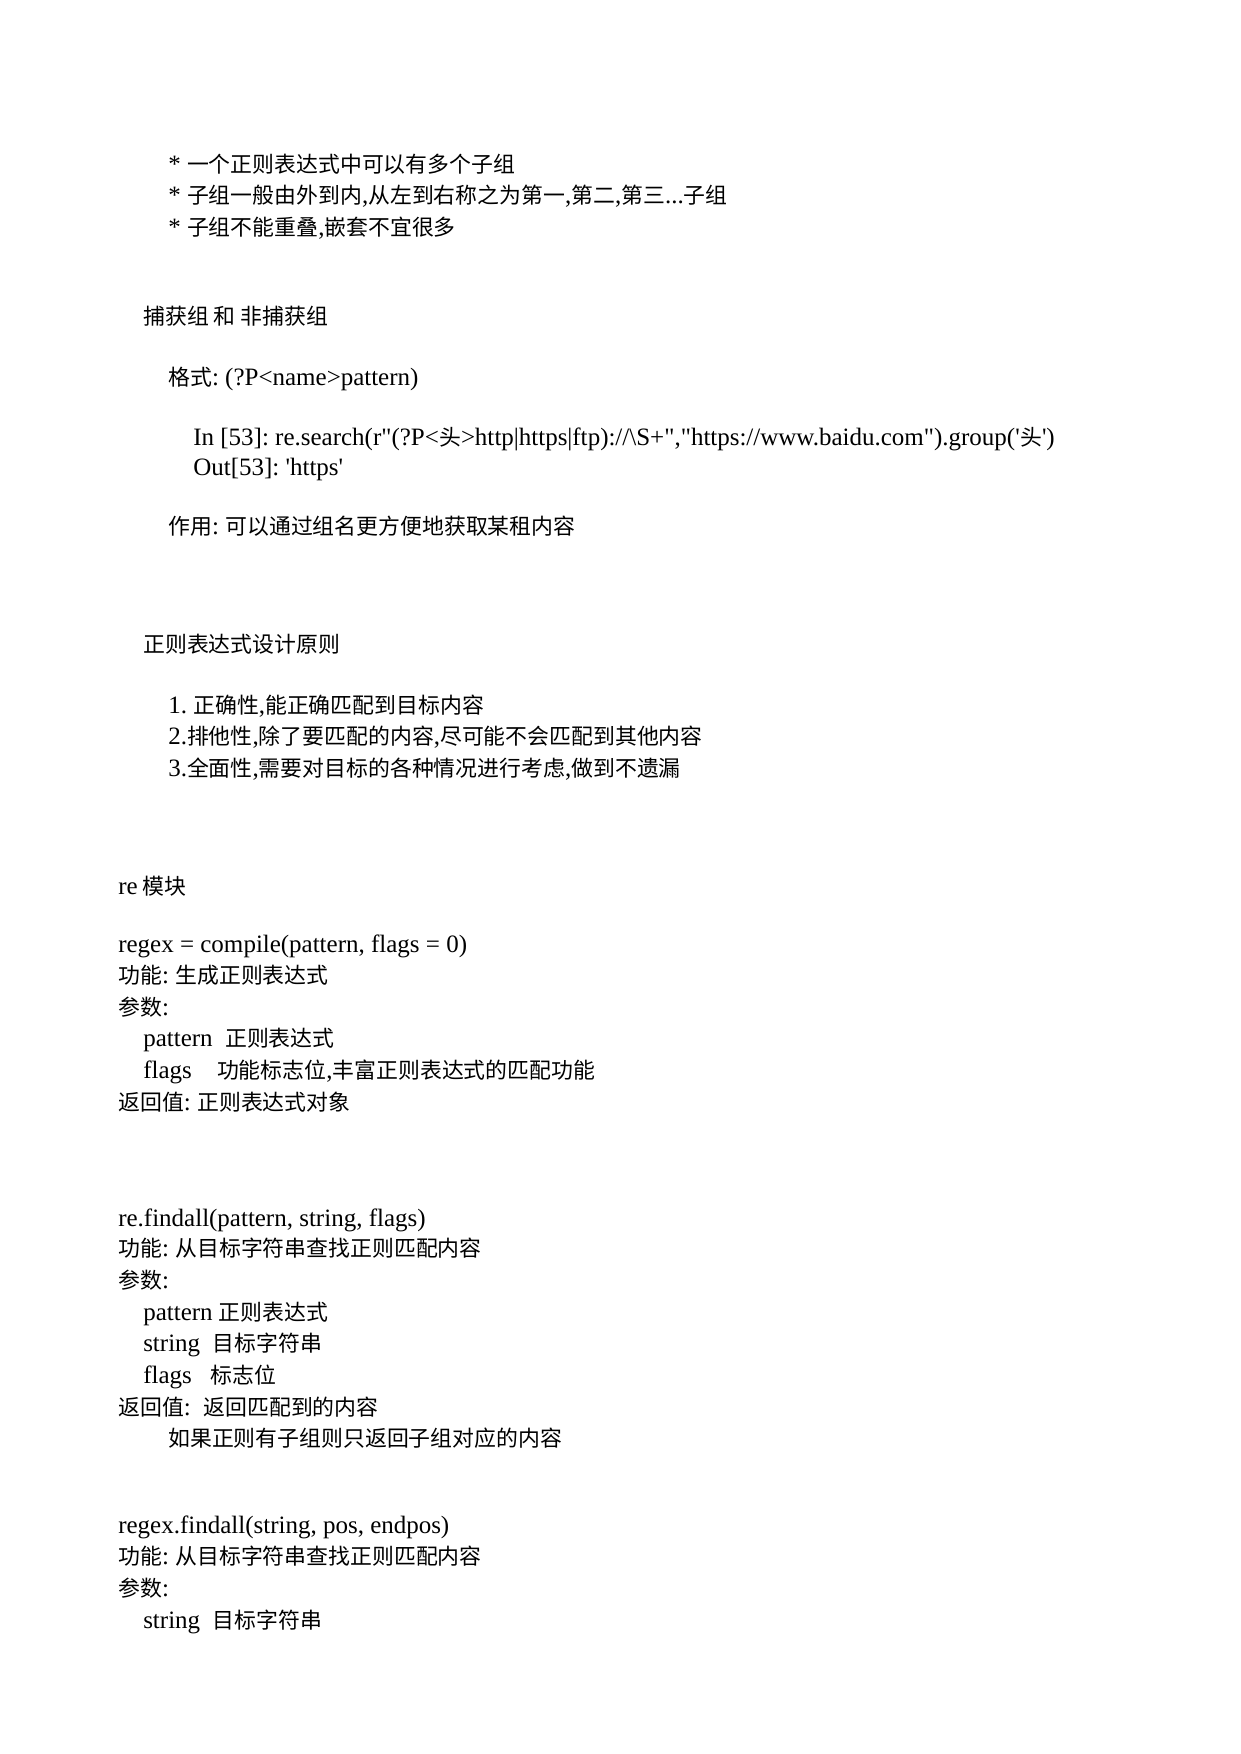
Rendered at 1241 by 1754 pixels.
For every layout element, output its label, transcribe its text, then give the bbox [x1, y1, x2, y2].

text regex.findall(string, pos, endpos) [118, 1511, 1122, 1539]
text re.findall(pattern, string, flags) [118, 1203, 1122, 1231]
text 作用: 可以通过组名更方便地获取某租内容 [118, 509, 1122, 541]
text 功能: 从目标字符串查找正则匹配内容 [118, 1231, 1122, 1263]
text 2.排他性,除了要匹配的内容,尽可能不会匹配到其他内容 [118, 719, 1122, 751]
text In [53]: re.search(r"(?P<头>http|https|ftp)://\S+","https://www.baidu.com").group('头') [118, 420, 1122, 452]
text re模块 [118, 869, 1122, 901]
text 参数: [118, 990, 1122, 1021]
text 功能: 从目标字符串查找正则匹配内容 [118, 1539, 1122, 1571]
text * 子组不能重叠,嵌套不宜很多 [118, 210, 1122, 242]
text string 目标字符串 [118, 1326, 1122, 1358]
text 返回值: 返回匹配到的内容 [118, 1390, 1122, 1421]
text * 一个正则表达式中可以有多个子组 [118, 147, 1122, 178]
text pattern 正则表达式 [118, 1021, 1122, 1053]
text string 目标字符串 [118, 1603, 1122, 1634]
text 格式: (?P<name>pattern) [118, 360, 1122, 391]
text 参数: [118, 1571, 1122, 1603]
text flags 功能标志位,丰富正则表达式的匹配功能 [118, 1053, 1122, 1085]
text 参数: [118, 1263, 1122, 1295]
text 如果正则有子组则只返回子组对应的内容 [118, 1421, 1122, 1453]
text 1. 正确性,能正确匹配到目标内容 [118, 688, 1122, 719]
text regex = compile(pattern, flags = 0) [118, 929, 1122, 958]
text 返回值: 正则表达式对象 [118, 1085, 1122, 1116]
text * 子组一般由外到内,从左到右称之为第一,第二,第三...子组 [118, 178, 1122, 210]
text flags 标志位 [118, 1358, 1122, 1390]
text Out[53]: 'https' [118, 452, 1122, 481]
text 功能: 生成正则表达式 [118, 958, 1122, 990]
text pattern 正则表达式 [118, 1295, 1122, 1326]
text 正则表达式设计原则 [118, 627, 1122, 659]
text 捕获组 和 非捕获组 [118, 299, 1122, 331]
text 3.全面性,需要对目标的各种情况进行考虑,做到不遗漏 [118, 751, 1122, 783]
